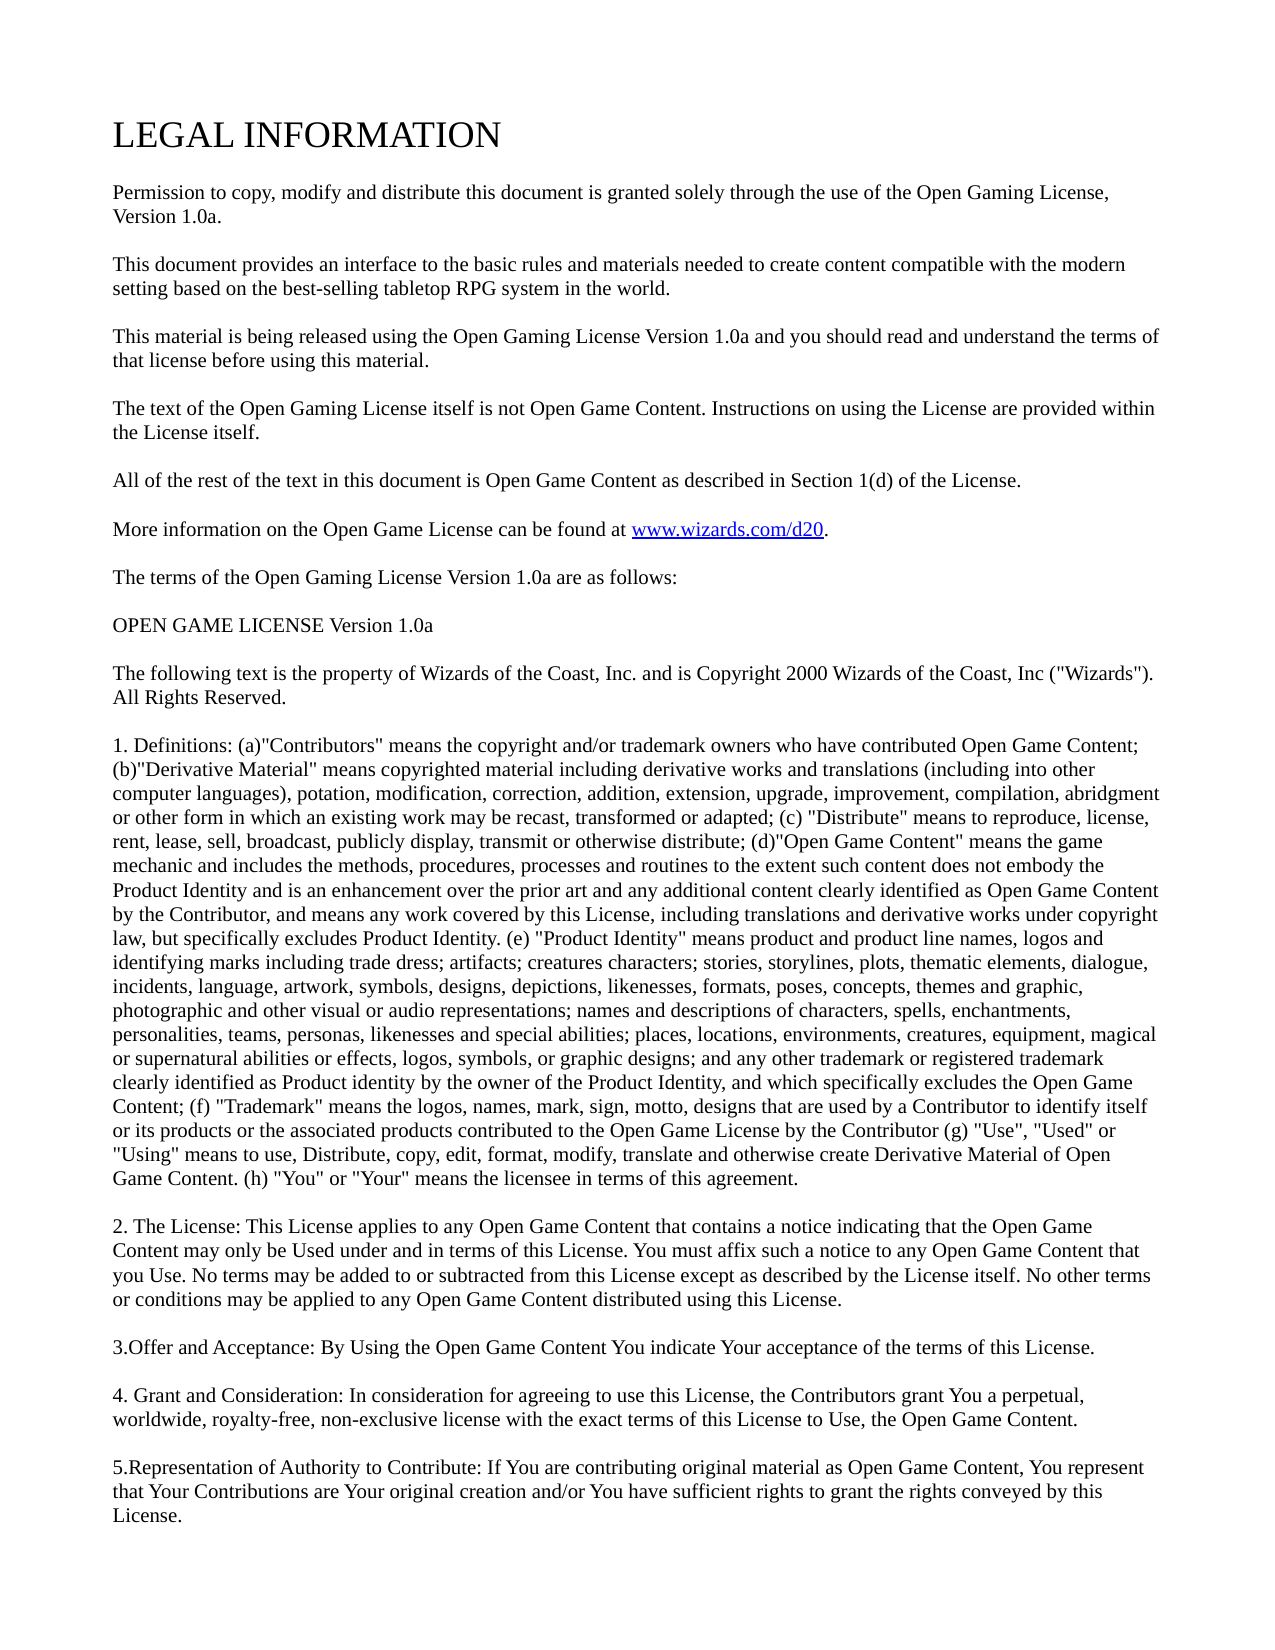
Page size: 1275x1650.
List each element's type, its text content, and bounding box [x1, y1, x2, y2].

text LEGAL INFORMATION [112, 112, 1162, 156]
text This material is being released using the Open Gaming License Version 1.0a and you should read and understand the terms of that license before using this material. [112, 324, 1162, 372]
text 2. The License: This License applies to any Open Game Content that contains a notice indicating that the Open Game Content may only be Used under and in terms of this License. You must affix such a notice to any Open Game Content that you Use. No terms may be added to or subtracted from this License except as described by the License itself. No other terms or conditions may be applied to any Open Game Content distributed using this License. [112, 1214, 1162, 1311]
text OPEN GAME LICENSE Version 1.0a [112, 613, 1162, 637]
text More information on the Open Game License can be found at www.wizards.com/d20. [112, 517, 1162, 541]
text 1. Definitions: (a)"Contributors" means the copyright and/or trademark owners who have contributed Open Game Content; (b)"Derivative Material" means copyrighted material including derivative works and translations (including into other computer languages), potation, modification, correction, addition, extension, upgrade, improvement, compilation, abridgment or other form in which an existing work may be recast, transformed or adapted; (c) "Distribute" means to reproduce, license, rent, lease, sell, broadcast, publicly display, transmit or otherwise distribute; (d)"Open Game Content" means the game mechanic and includes the methods, procedures, processes and routines to the extent such content does not embody the Product Identity and is an enhancement over the prior art and any additional content clearly identified as Open Game Content by the Contributor, and means any work covered by this License, including translations and derivative works under copyright law, but specifically excludes Product Identity. (e) "Product Identity" means product and product line names, logos and identifying marks including trade dress; artifacts; creatures characters; stories, storylines, plots, thematic elements, dialogue, incidents, language, artwork, symbols, designs, depictions, likenesses, formats, poses, concepts, themes and graphic, photographic and other visual or audio representations; names and descriptions of characters, spells, enchantments, personalities, teams, personas, likenesses and special abilities; places, locations, environments, creatures, equipment, magical or supernatural abilities or effects, logos, symbols, or graphic designs; and any other trademark or registered trademark clearly identified as Product identity by the owner of the Product Identity, and which specifically excludes the Open Game Content; (f) "Trademark" means the logos, names, mark, sign, motto, designs that are used by a Contributor to identify itself or its products or the associated products contributed to the Open Game License by the Contributor (g) "Use", "Used" or "Using" means to use, Distribute, copy, edit, format, modify, translate and otherwise create Derivative Material of Open Game Content. (h) "You" or "Your" means the licensee in terms of this agreement. [112, 733, 1162, 1190]
text 3.Offer and Acceptance: By Using the Open Game Content You indicate Your acceptance of the terms of this License. [112, 1335, 1162, 1359]
text All of the rest of the text in this document is Open Game Content as described in Section 1(d) of the License. [112, 468, 1162, 492]
text Permission to copy, modify and distribute this document is granted solely through the use of the Open Gaming License, Version 1.0a. [112, 180, 1162, 228]
text The text of the Open Gaming License itself is not Open Game Content. Instructions on using the License are provided within the License itself. [112, 396, 1162, 444]
text 4. Grant and Consideration: In consideration for agreeing to use this License, the Contributors grant You a perpetual, worldwide, royalty-free, non-exclusive license with the exact terms of this License to Use, the Open Game Content. [112, 1383, 1162, 1431]
text The terms of the Open Gaming License Version 1.0a are as follows: [112, 565, 1162, 589]
text 5.Representation of Authority to Contribute: If You are contributing original material as Open Game Content, You represent that Your Contributions are Your original creation and/or You have sufficient rights to grant the rights conveyed by this License. [112, 1455, 1162, 1527]
text The following text is the property of Wizards of the Coast, Inc. and is Copyright 2000 Wizards of the Coast, Inc ("Wizards"). All Rights Reserved. [112, 661, 1162, 709]
text This document provides an interface to the basic rules and materials needed to create content compatible with the modern setting based on the best-selling tabletop RPG system in the world. [112, 252, 1162, 300]
